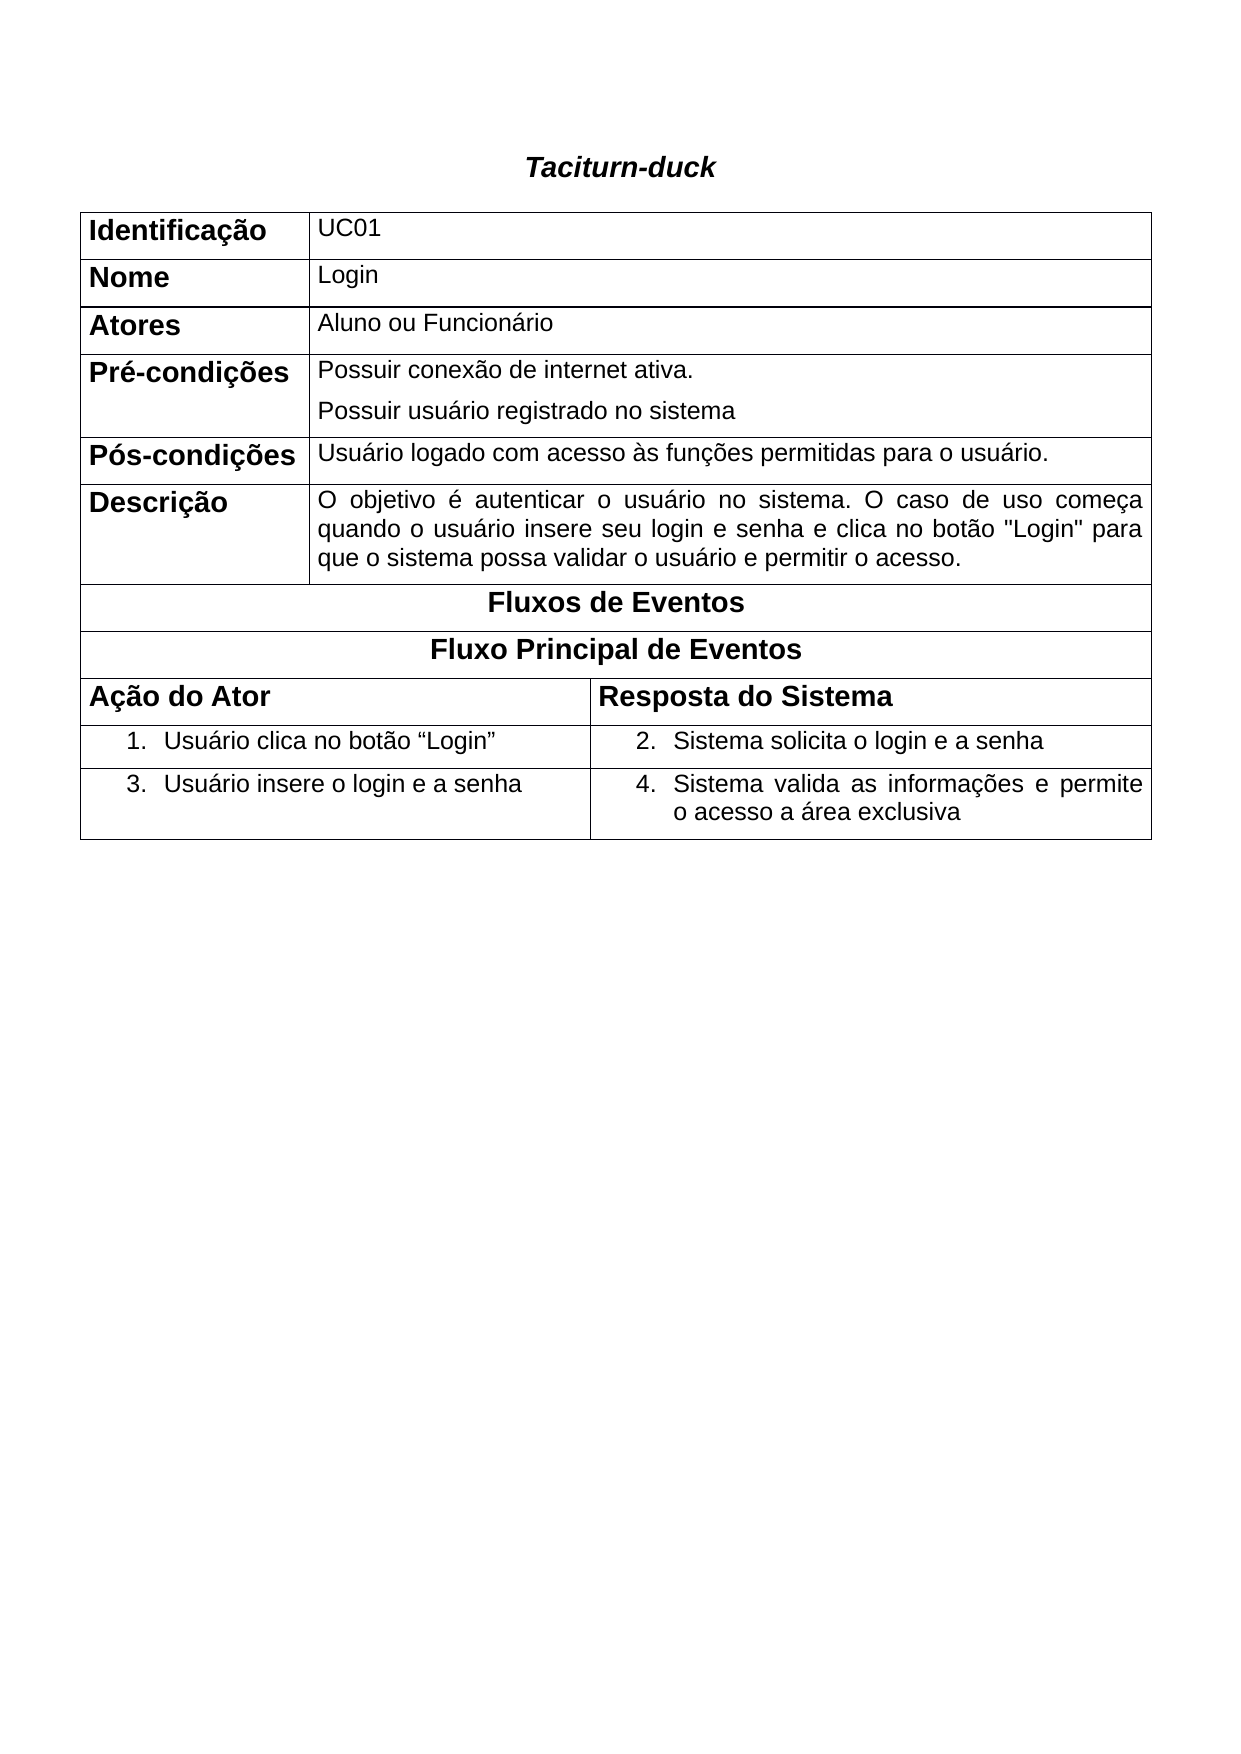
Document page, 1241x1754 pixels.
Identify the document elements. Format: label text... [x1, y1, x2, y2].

table_cell Usuário insere o login e a senha [81, 769, 590, 838]
table_header Identificação [81, 213, 309, 259]
table_cell Sistema solicita o login e a senha [591, 726, 1151, 767]
table_cell Fluxo Principal de Eventos [81, 632, 1151, 678]
table_cell Ação do Ator [81, 679, 590, 725]
table_cell Login [310, 260, 1151, 306]
table_cell Fluxos de Eventos [81, 585, 1151, 631]
table_cell Resposta do Sistema [591, 679, 1151, 725]
table_cell Usuário clica no botão “Login” [81, 726, 590, 767]
table_cell Aluno ou Funcionário [310, 308, 1151, 353]
table_cell Usuário logado com acesso às funções permitidas para o usuário. [310, 438, 1151, 484]
table_cell Possuir conexão de internet ativa. Possuir usuário registrado no sistema [310, 355, 1151, 437]
table_cell O objetivo é autenticar o usuário no sistema. O caso de uso começa quando o usuário insere seu login e senha e clica no botão "Login" para que o sistema possa validar o usuário e permitir o acesso. [310, 485, 1151, 584]
table_cell Descrição [81, 485, 309, 584]
table_cell Pré-condições [81, 355, 309, 437]
table_header UC01 [310, 213, 1151, 259]
table_cell Atores [81, 308, 309, 353]
table_cell Nome [81, 260, 309, 306]
table_cell Sistema valida as informações e permite o acesso a área exclusiva [591, 769, 1151, 838]
table_cell Pós-condições [81, 438, 309, 484]
